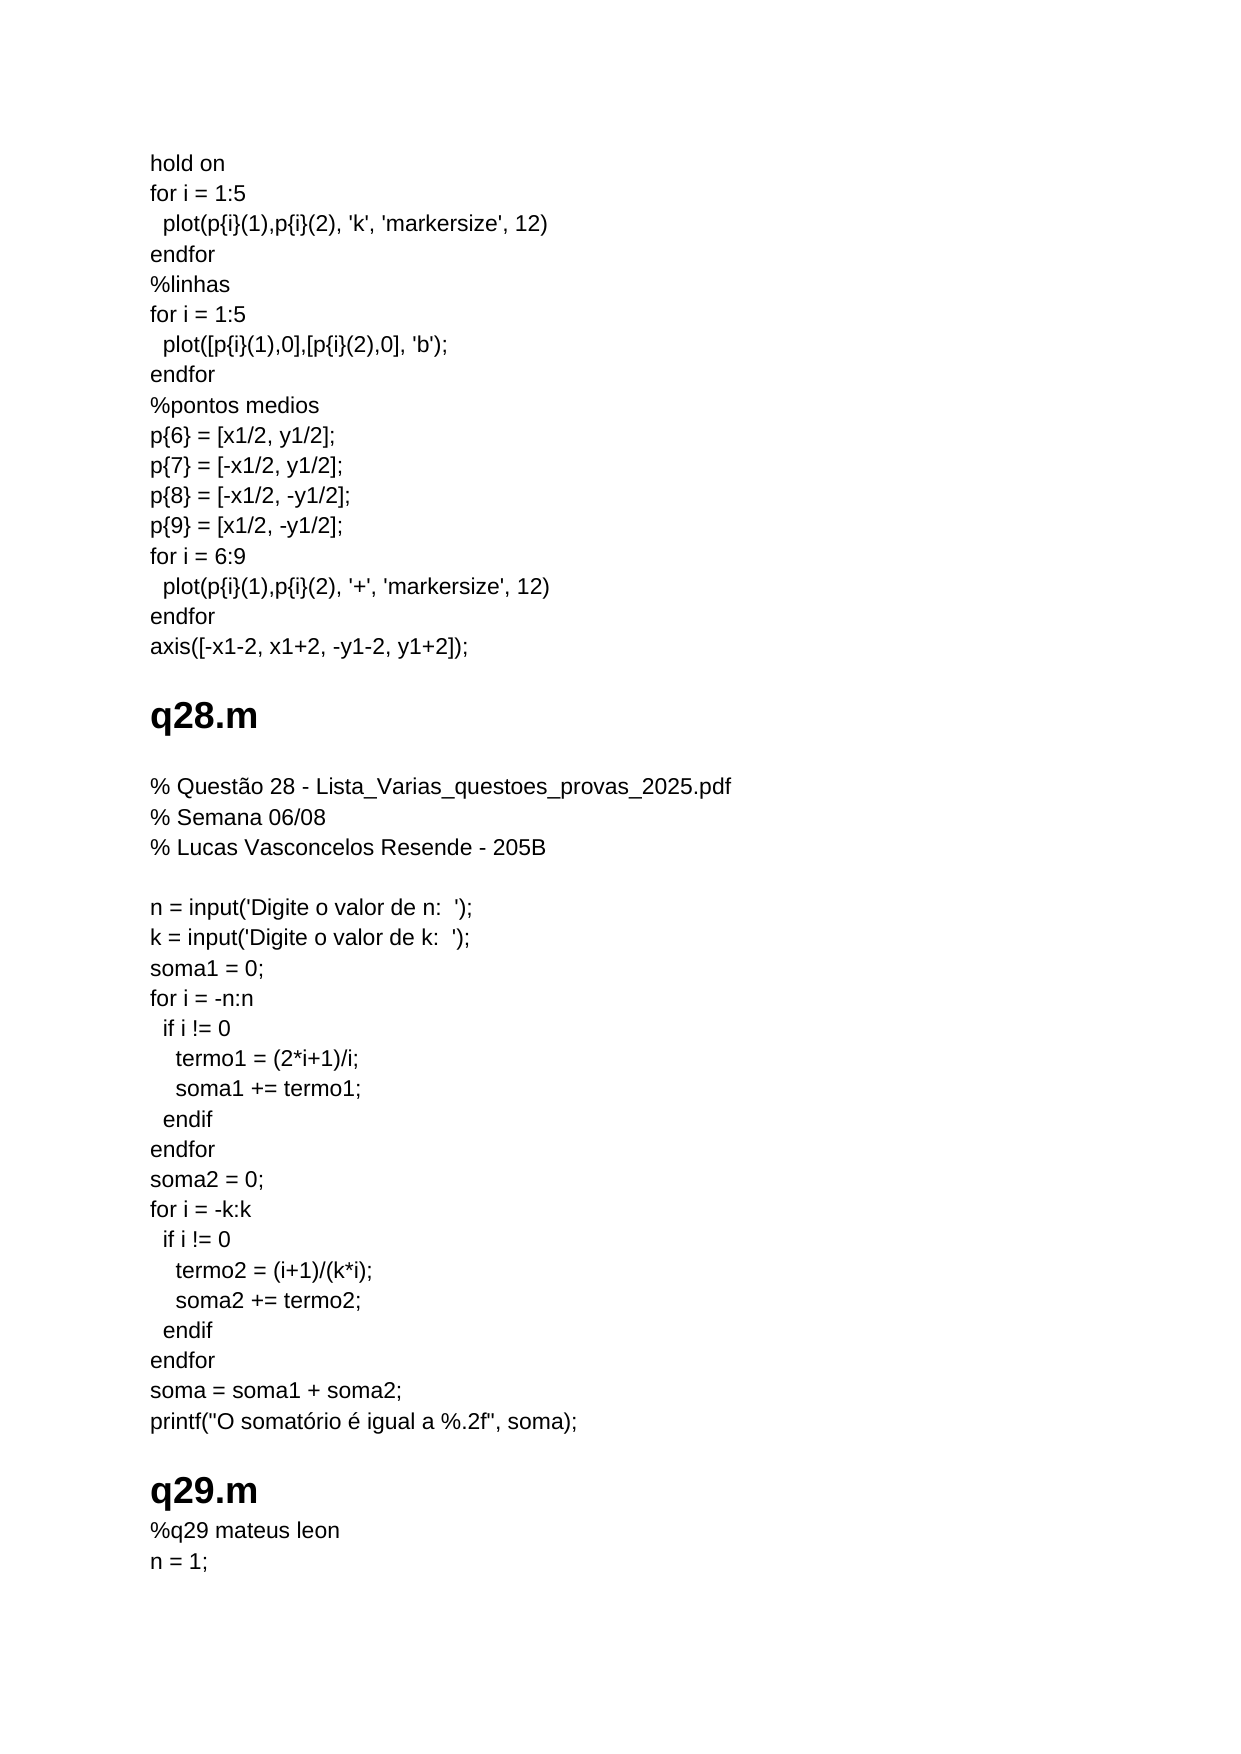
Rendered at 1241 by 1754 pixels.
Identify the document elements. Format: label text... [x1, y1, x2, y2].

text axis([-x1-2, x1+2, -y1-2, y1+2]); [150, 633, 1090, 660]
text % Lucas Vasconcelos Resende - 205B [150, 834, 1090, 860]
text soma2 = 0; [150, 1166, 1090, 1192]
text soma1 += termo1; [150, 1075, 1090, 1102]
text termo1 = (2*i+1)/i; [150, 1045, 1090, 1072]
text endfor [150, 603, 1090, 629]
text soma2 += termo2; [150, 1287, 1090, 1313]
text n = 1; [150, 1548, 1090, 1574]
text if i != 0 [150, 1015, 1090, 1041]
text plot(p{i}(1),p{i}(2), 'k', 'markersize', 12) [150, 210, 1090, 237]
text printf("O somatório é igual a %.2f", soma); [150, 1408, 1090, 1434]
text p{7} = [-x1/2, y1/2]; [150, 452, 1090, 478]
text endfor [150, 1136, 1090, 1162]
text soma = soma1 + soma2; [150, 1377, 1090, 1404]
text for i = -n:n [150, 985, 1090, 1011]
text hold on [150, 150, 1090, 176]
text plot(p{i}(1),p{i}(2), '+', 'markersize', 12) [150, 573, 1090, 599]
text termo2 = (i+1)/(k*i); [150, 1257, 1090, 1283]
text p{9} = [x1/2, -y1/2]; [150, 512, 1090, 539]
text for i = 6:9 [150, 543, 1090, 569]
title q29.m [150, 1468, 1090, 1511]
text % Questão 28 - Lista_Varias_questoes_provas_2025.pdf [150, 773, 1090, 800]
text endfor [150, 1347, 1090, 1374]
text for i = -k:k [150, 1196, 1090, 1223]
title q28.m [150, 694, 1090, 737]
text %q29 mateus leon [150, 1517, 1090, 1544]
text % Semana 06/08 [150, 803, 1090, 830]
text %pontos medios [150, 392, 1090, 418]
text endfor [150, 241, 1090, 267]
text endif [150, 1106, 1090, 1132]
text soma1 = 0; [150, 954, 1090, 981]
text p{6} = [x1/2, y1/2]; [150, 422, 1090, 448]
text for i = 1:5 [150, 180, 1090, 207]
text p{8} = [-x1/2, -y1/2]; [150, 482, 1090, 509]
text %linhas [150, 271, 1090, 297]
text for i = 1:5 [150, 301, 1090, 327]
text if i != 0 [150, 1226, 1090, 1253]
text endfor [150, 361, 1090, 388]
text k = input('Digite o valor de k: '); [150, 924, 1090, 951]
text n = input('Digite o valor de n: '); [150, 894, 1090, 921]
text plot([p{i}(1),0],[p{i}(2),0], 'b'); [150, 331, 1090, 358]
text endif [150, 1317, 1090, 1343]
